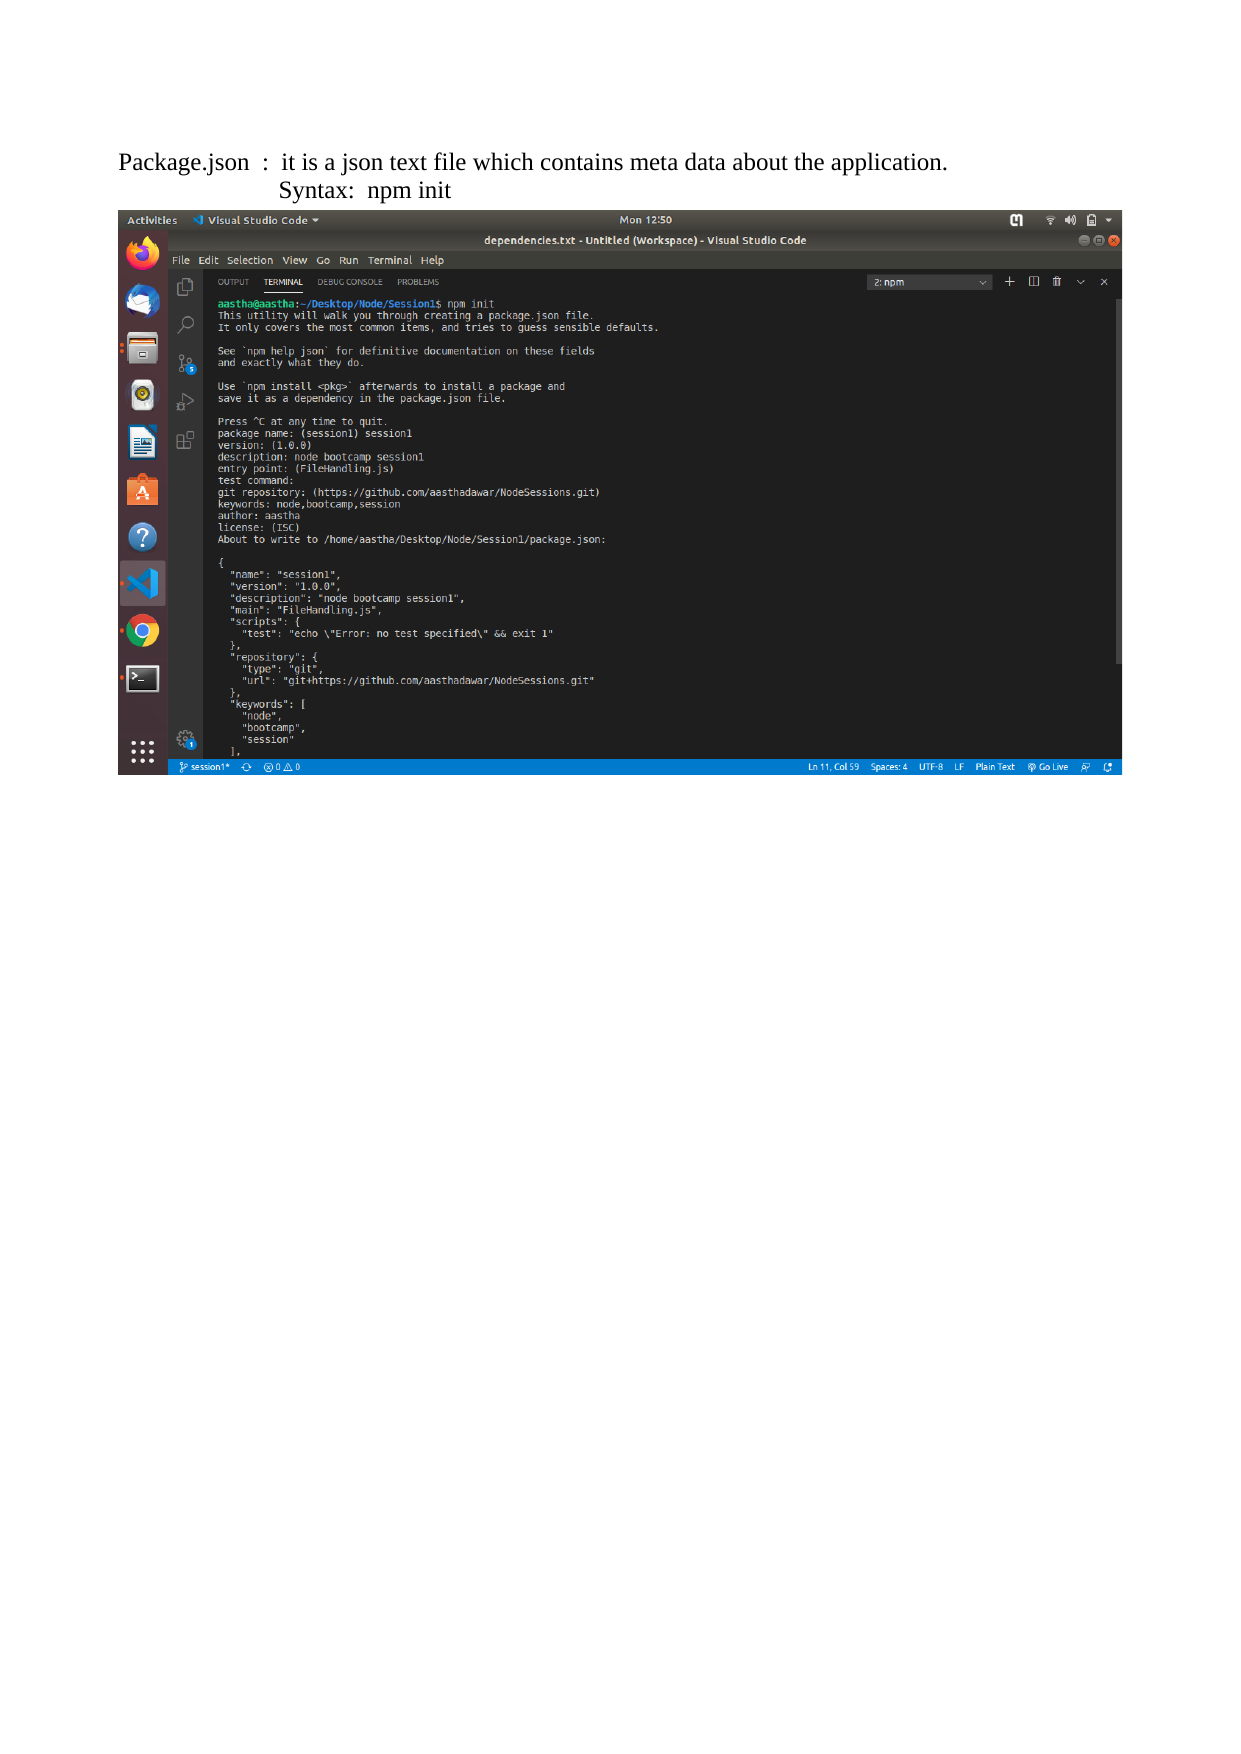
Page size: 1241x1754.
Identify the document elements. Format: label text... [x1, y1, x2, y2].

picture [118, 210, 1123, 775]
text Syntax: npm init [118, 176, 1122, 204]
text Package.json : it is a json text file which contains meta data about the application. [118, 147, 1122, 176]
